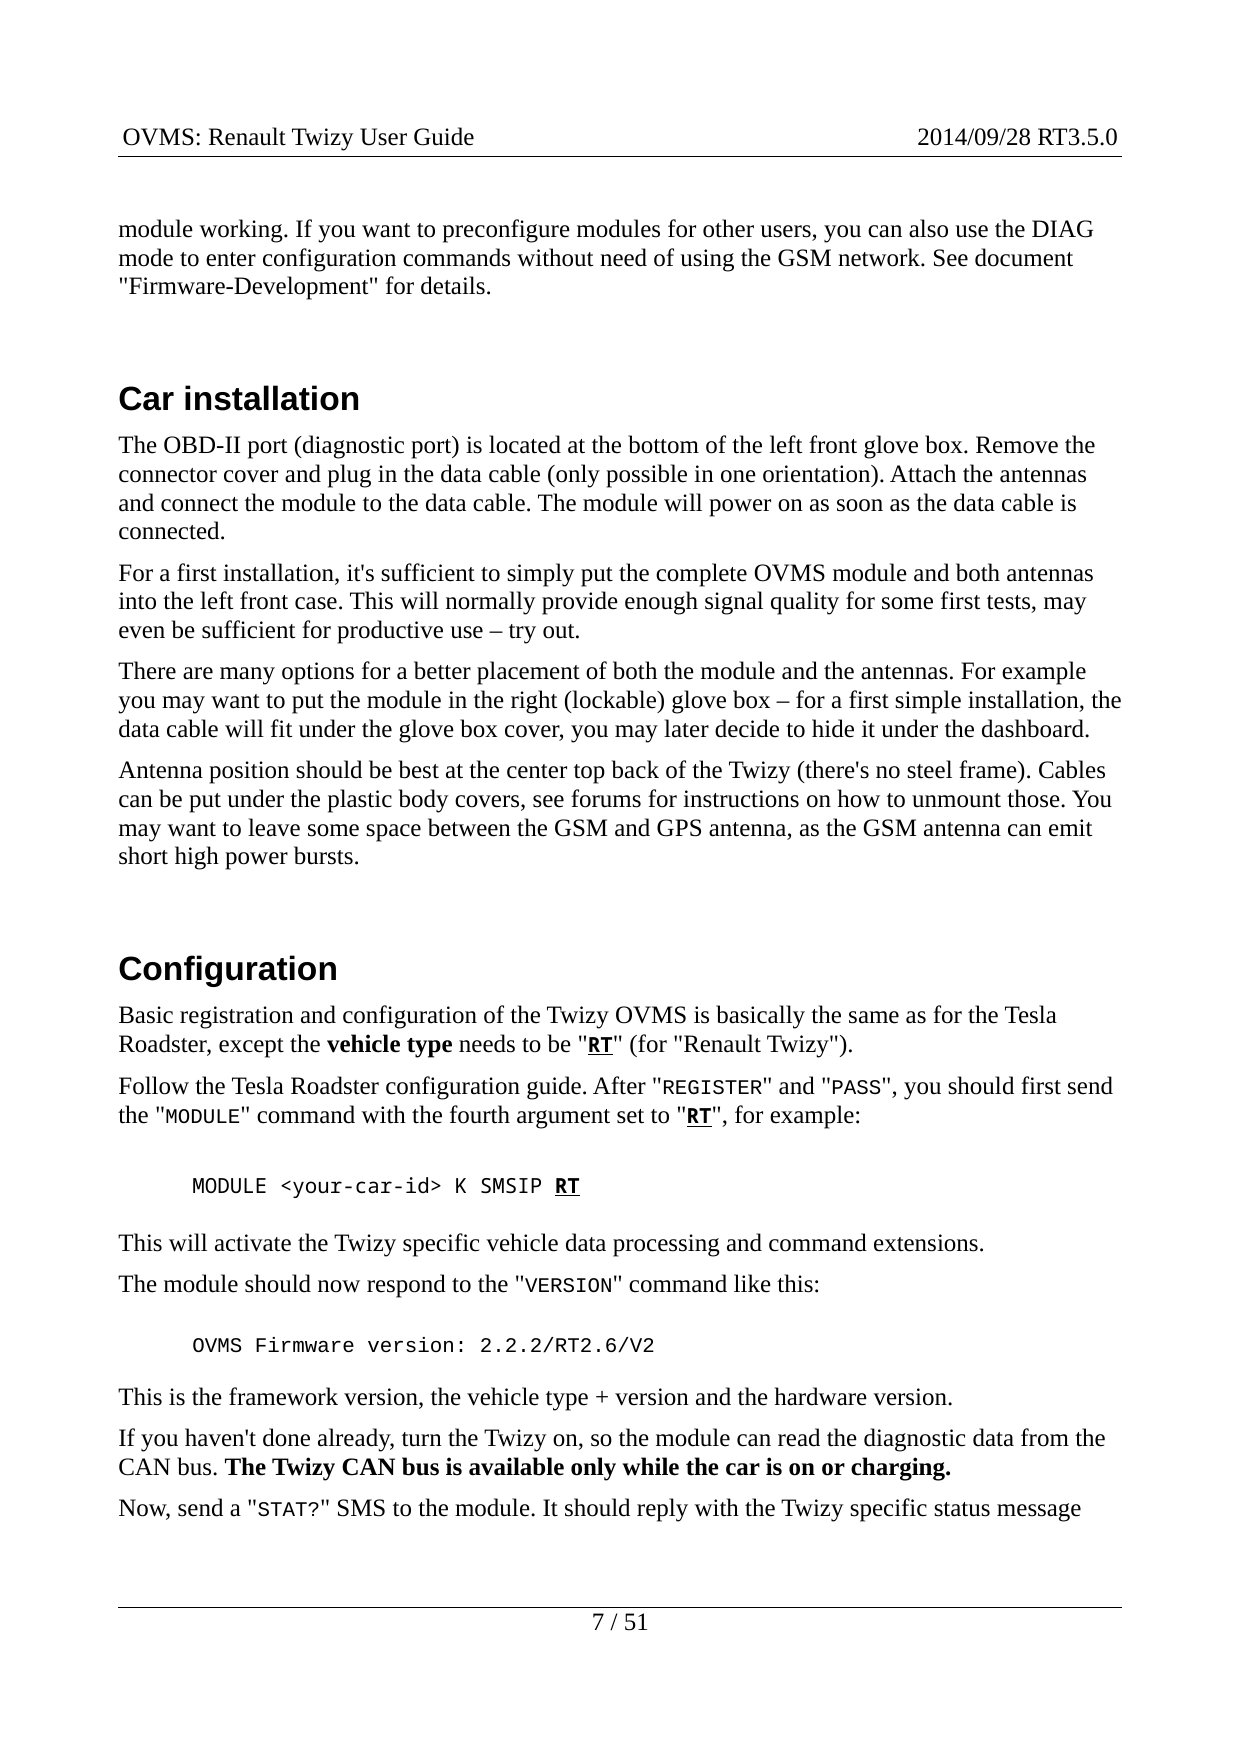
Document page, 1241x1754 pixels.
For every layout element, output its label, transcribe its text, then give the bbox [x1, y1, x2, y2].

text Basic registration and configuration of the Twizy OVMS is basically the same as for the Tesla Roadster, except the vehicle type needs to be "RT" (for "Renault Twizy"). [118, 1000, 1122, 1058]
text Antenna position should be best at the center top back of the Twizy (there's no steel frame). Cables can be put under the plastic body covers, see forums for instructions on how to unmount those. You may want to leave some space between the GSM and GPS antenna, as the GSM antenna can emit short high power bursts. [118, 755, 1122, 870]
text If you haven't done already, turn the Twizy on, so the module can read the diagnostic data from the CAN bus. The Twizy CAN bus is available only while the car is on or charging. [118, 1423, 1122, 1481]
text The OBD-II port (diagnostic port) is located at the bottom of the left front glove box. Remove the connector cover and plug in the data cable (only possible in one orientation). Attach the antennas and connect the module to the data cable. The module will power on as soon as the data cable is connected. [118, 430, 1122, 545]
text Follow the Tesla Roadster configuration guide. After "REGISTER" and "PASS", you should first send the "MODULE" command with the fourth argument set to "RT", for example: [118, 1071, 1122, 1130]
text MODULE <your-car-id> K SMSIP RT [192, 1171, 1122, 1199]
text module working. If you want to preconfigure modules for other users, you can also use the DIAG mode to enter configuration commands without need of using the GSM network. See document "Firmware-Development" for details. [118, 214, 1122, 300]
text This is the framework version, the vehicle type + version and the hardware version. [118, 1382, 1122, 1411]
text This will activate the Twizy specific vehicle data processing and command extensions. [118, 1228, 1122, 1256]
subtitle Configuration [118, 949, 1122, 987]
text The module should now respond to the "VERSION" command like this: [118, 1269, 1122, 1298]
text For a first installation, it's sufficient to simply put the complete OVMS module and both antennas into the left front case. This will normally provide enough signal quality for some first tests, may even be sufficient for productive use – try out. [118, 558, 1122, 644]
text Now, send a "STAT?" SMS to the module. It should reply with the Twizy specific status message [118, 1493, 1122, 1523]
subtitle Car installation [118, 379, 1122, 418]
text There are many options for a better placement of both the module and the antennas. For example you may want to put the module in the right (lockable) glove box – for a first simple installation, the data cable will fit under the glove box cover, you may later decide to hide it under the dashboard. [118, 656, 1122, 743]
text OVMS Firmware version: 2.2.2/RT2.6/V2 [192, 1311, 1122, 1358]
